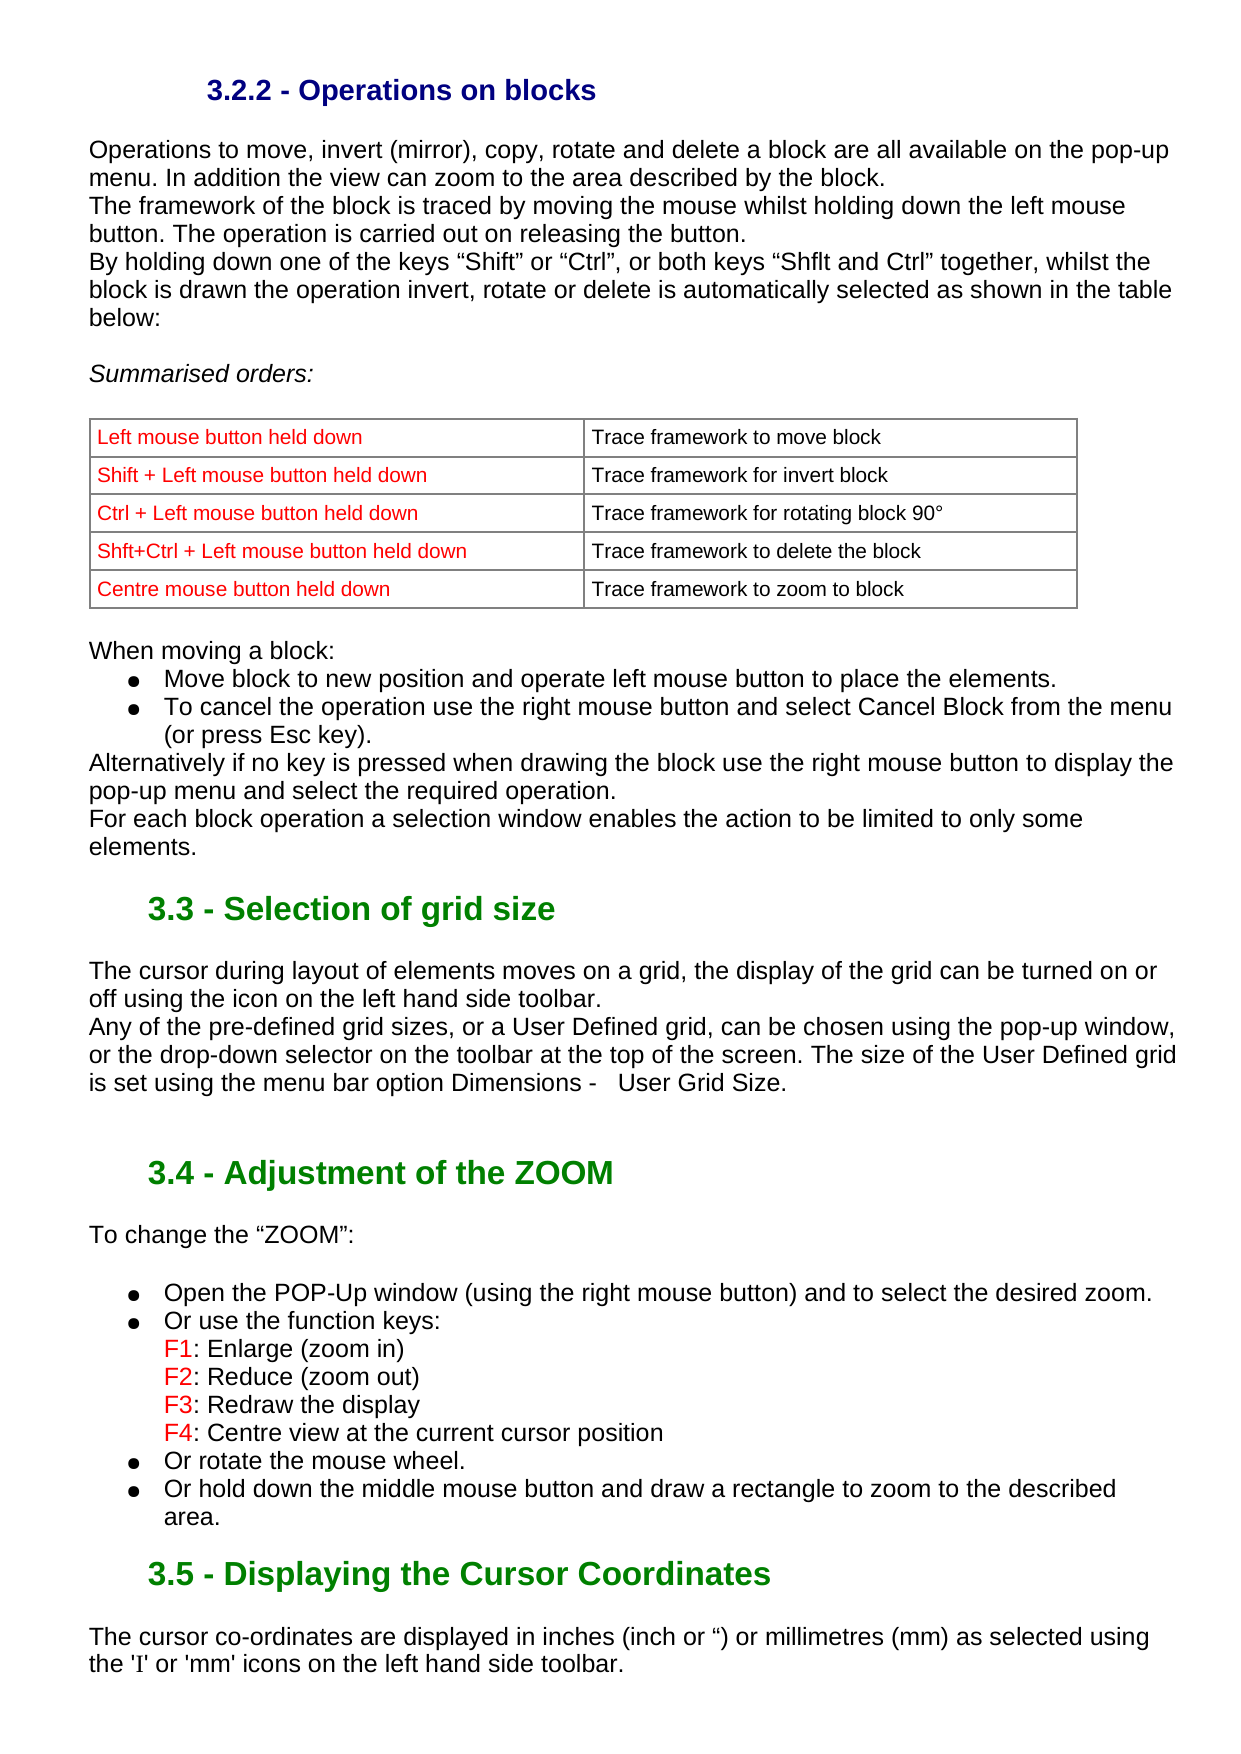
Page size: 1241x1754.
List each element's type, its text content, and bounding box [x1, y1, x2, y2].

table_cell Trace framework to delete the block [585, 533, 1076, 569]
subtitle When moving a block: [88, 637, 1181, 665]
subtitle By holding down one of the keys “Shift” or “Ctrl”, or both keys “Shflt and Ctrl” together, whilst the block is drawn the operation invert, rotate or delete is automatically selected as shown in the table below: [88, 248, 1181, 332]
table_cell Centre mouse button held down [91, 571, 583, 607]
list To cancel the operation use the right mouse button and select Cancel Block from the menu (or press Esc key). [126, 693, 1181, 749]
list Move block to new position and operate left mouse button to place the elements. [126, 665, 1181, 693]
subtitle Any of the pre-defined grid sizes, or a User Defined grid, can be chosen using the pop-up window, or the drop-down selector on the toolbar at the top of the screen. The size of the User Defined grid is set using the menu bar option Dimensions - User Grid Size. [88, 1013, 1181, 1097]
list Open the POP-Up window (using the right mouse button) and to select the desired zoom. [126, 1278, 1181, 1307]
subtitle Adjustment of the ZOOM [148, 1154, 1181, 1192]
list Or use the function keys: F1: Enlarge (zoom in) F2: Reduce (zoom out) F3: Redraw the display F4: Centre view at the current cursor position [126, 1307, 1181, 1447]
table_cell Trace framework for invert block [585, 458, 1076, 493]
subtitle Displaying the Cursor Coordinates [148, 1556, 1181, 1593]
subtitle Selection of grid size [148, 891, 1181, 927]
table_cell Shft+Ctrl + Left mouse button held down [91, 533, 583, 569]
table_cell Shift + Left mouse button held down [91, 458, 583, 493]
subtitle Operations to move, invert (mirror), copy, rotate and delete a block are all available on the pop-up menu. In addition the view can zoom to the area described by the block. [88, 136, 1181, 192]
list Or hold down the middle mouse button and draw a rectangle to zoom to the described area. [126, 1475, 1181, 1531]
subtitle To change the “ZOOM”: [88, 1221, 1181, 1249]
table_cell Trace framework for rotating block 90° [585, 495, 1076, 531]
list Or rotate the mouse wheel. [126, 1447, 1181, 1475]
table_header Left mouse button held down [91, 420, 583, 456]
subtitle The framework of the block is traced by moving the mouse whilst holding down the left mouse button. The operation is carried out on releasing the button. [88, 192, 1181, 248]
table_cell Trace framework to zoom to block [585, 571, 1076, 607]
list Alternatively if no key is pressed when drawing the block use the right mouse button to display the pop-up menu and select the required operation. For each block operation a selection window enables the action to be limited to only some elements. [88, 749, 1181, 861]
table_header Trace framework to move block [585, 420, 1076, 456]
subtitle The cursor co-ordinates are displayed in inches (inch or “) or millimetres (mm) as selected using the 'I' or 'mm' icons on the left hand side toolbar. [88, 1622, 1181, 1678]
subtitle The cursor during layout of elements moves on a grid, the display of the grid can be turned on or off using the icon on the left hand side toolbar. [88, 957, 1181, 1013]
subtitle Operations on blocks [207, 74, 1181, 107]
table_cell Ctrl + Left mouse button held down [91, 495, 583, 531]
subtitle Summarised orders: [88, 360, 1181, 388]
